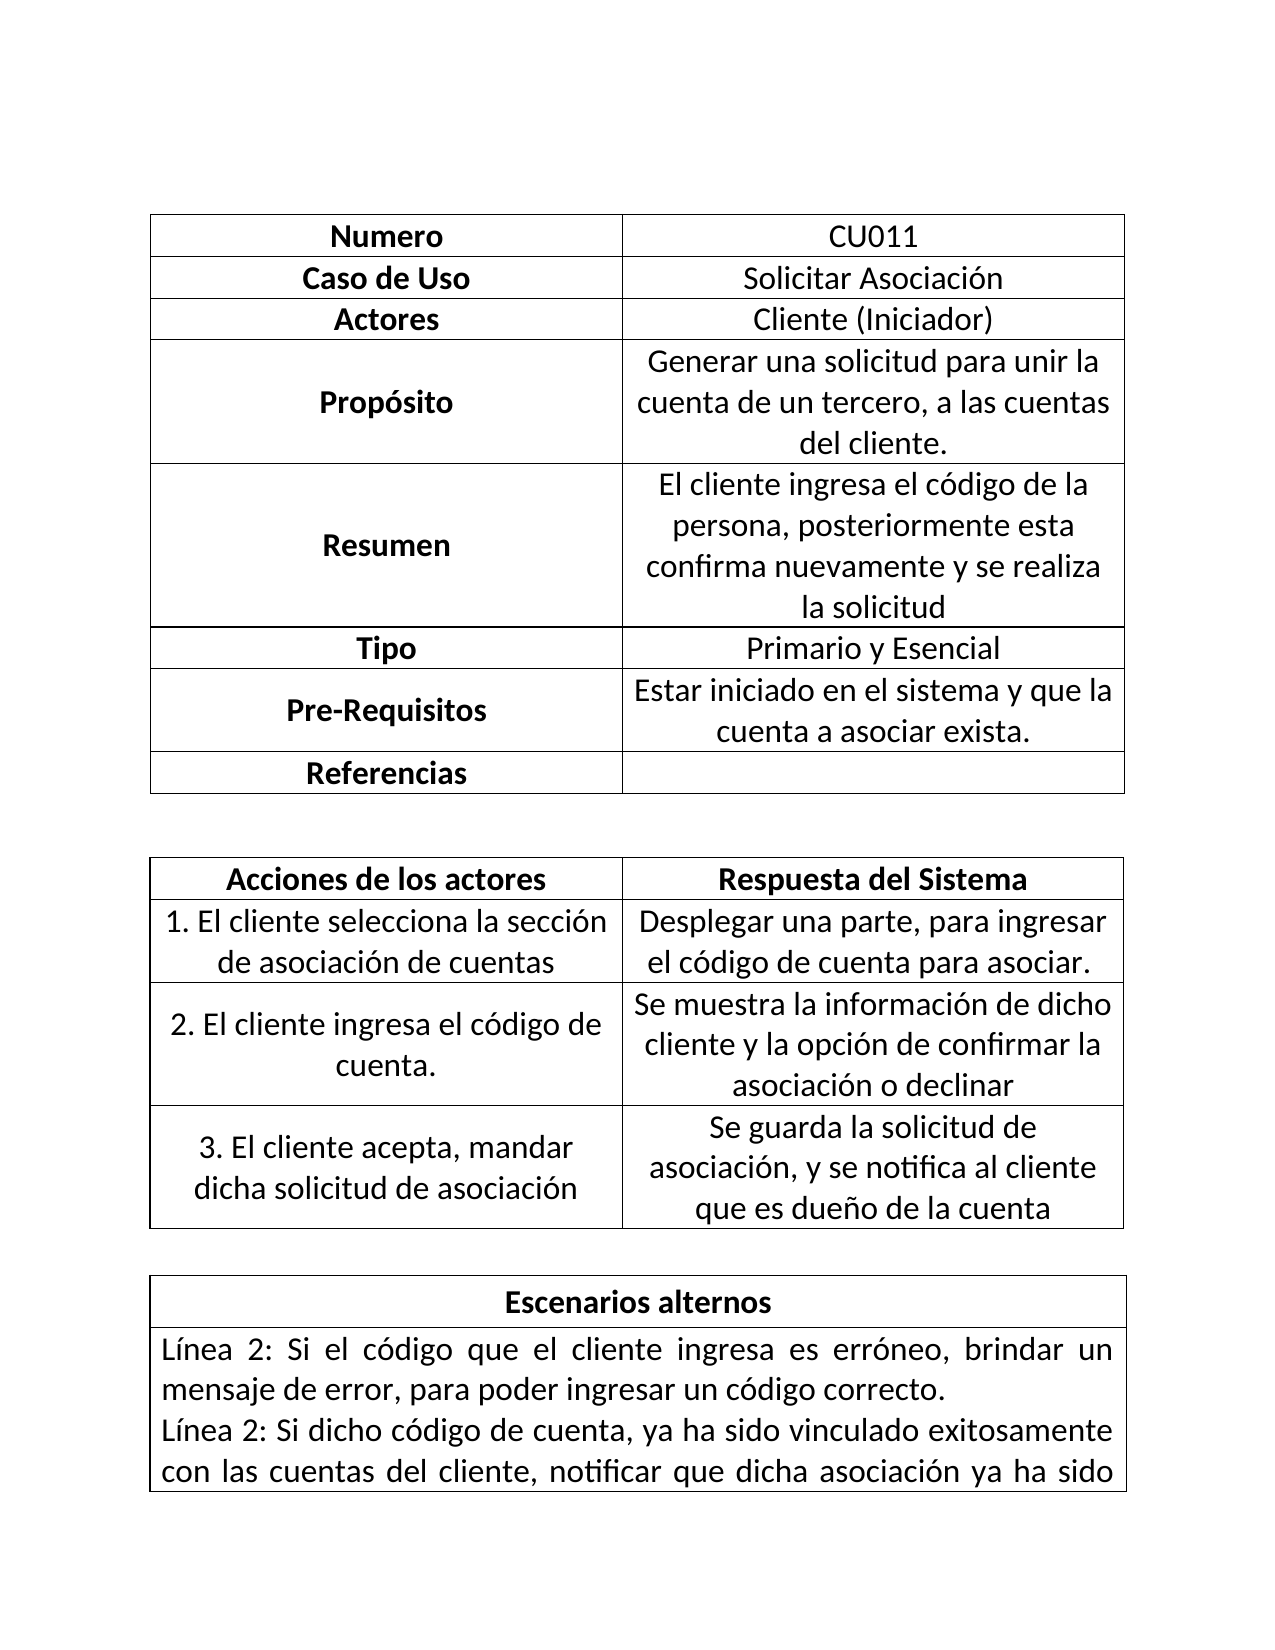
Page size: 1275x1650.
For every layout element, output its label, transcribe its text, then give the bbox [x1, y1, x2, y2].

table_cell Actores [151, 299, 622, 339]
table_cell Desplegar una parte, para ingresar el código de cuenta para asociar. [623, 900, 1123, 982]
table_cell Resumen [151, 464, 622, 626]
table_cell Cliente (Iniciador) [623, 299, 1124, 339]
table_cell Tipo [151, 628, 622, 668]
table_header Escenarios alternos [151, 1276, 1126, 1327]
table_cell 3. El cliente acepta, mandar dicha solicitud de asociación [151, 1106, 622, 1228]
table_cell Se muestra la información de dicho cliente y la opción de confirmar la asociación o declinar [623, 983, 1123, 1105]
table_header CU011 [623, 215, 1124, 256]
table_cell Se guarda la solicitud de asociación, y se notifica al cliente que es dueño de la cuenta [623, 1106, 1123, 1228]
table_cell Referencias [151, 752, 622, 792]
table_cell El cliente ingresa el código de la persona, posteriormente esta confirma nuevamente y se realiza la solicitud [623, 464, 1124, 626]
table_cell Caso de Uso [151, 257, 622, 297]
table_header Numero [151, 215, 622, 256]
table_cell Línea 2: Si el código que el cliente ingresa es erróneo, brindar un mensaje de error, para poder ingresar un código correcto. Línea 2: Si dicho código de cuenta, ya ha sido vinculado exitosamente con las cuentas del cliente, notificar que dicha asociación ya ha sido [151, 1328, 1126, 1491]
table_cell 1. El cliente selecciona la sección de asociación de cuentas [151, 900, 622, 982]
table_cell Propósito [151, 340, 622, 462]
table_cell Generar una solicitud para unir la cuenta de un tercero, a las cuentas del cliente. [623, 340, 1124, 462]
table_header Acciones de los actores [151, 858, 622, 899]
table_cell Primario y Esencial [623, 628, 1124, 668]
table_cell Estar iniciado en el sistema y que la cuenta a asociar exista. [623, 669, 1124, 751]
table_cell [623, 752, 1124, 792]
table_cell 2. El cliente ingresa el código de cuenta. [151, 983, 622, 1105]
table_cell Pre-Requisitos [151, 669, 622, 751]
table_header Respuesta del Sistema [623, 858, 1123, 899]
table_cell Solicitar Asociación [623, 257, 1124, 297]
